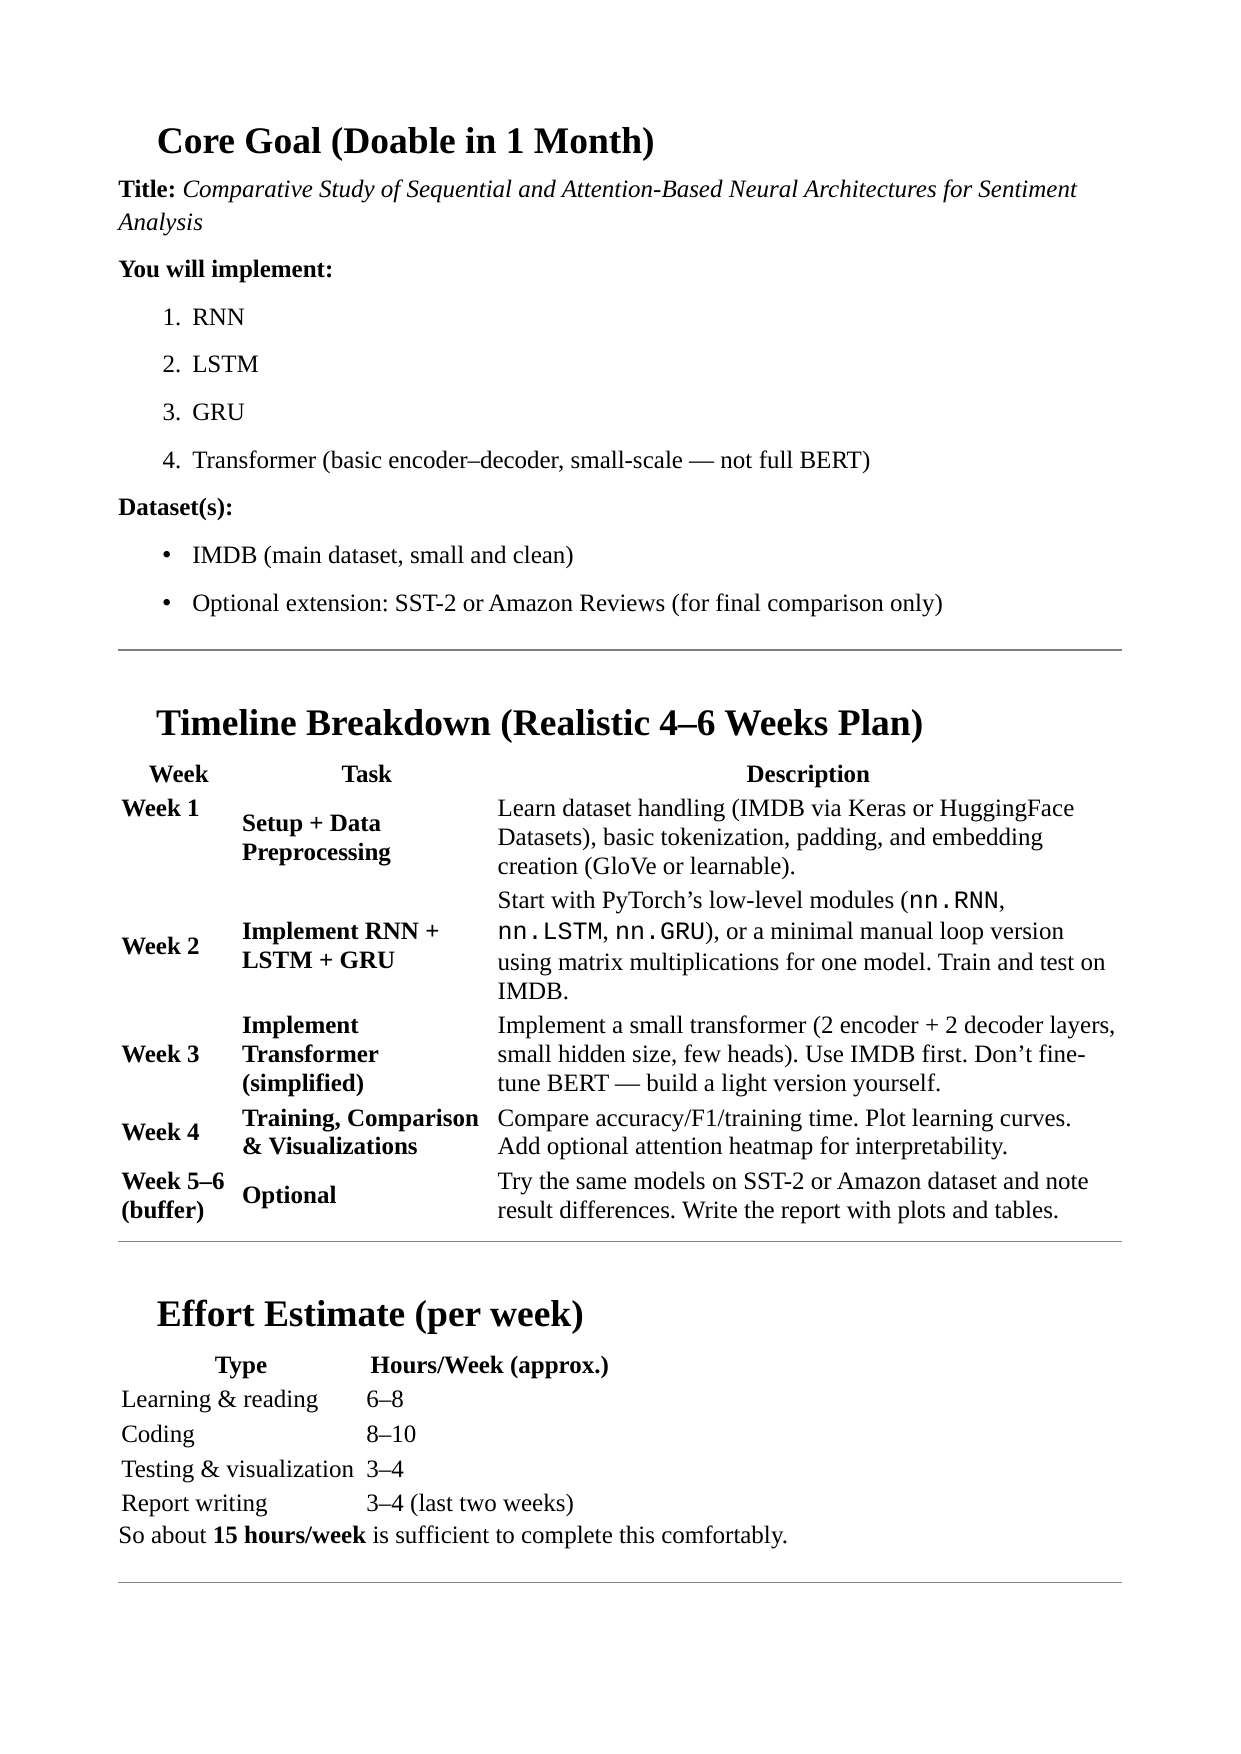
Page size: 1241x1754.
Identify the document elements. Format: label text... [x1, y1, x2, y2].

subtitle 🔹 Core Goal (Doable in 1 Month) [118, 118, 1122, 161]
table_cell Implement Transformer (simplified) [239, 1008, 494, 1100]
table_cell Coding [118, 1416, 363, 1451]
table_cell Compare accuracy/F1/training time. Plot learning curves. Add optional attention heatmap for interpretability. [495, 1100, 1122, 1163]
table_cell Training, Comparison & Visualizations [239, 1100, 494, 1163]
table_cell Implement a small transformer (2 encoder + 2 decoder layers, small hidden size, few heads). Use IMDB first. Don’t fine-tune BERT — build a light version yourself. [495, 1008, 1122, 1100]
table_cell Setup + Data Preprocessing [239, 791, 494, 883]
table_header Week [118, 756, 239, 791]
table_header Description [495, 756, 1122, 791]
list GRU [162, 397, 1122, 426]
subtitle 🔹 Effort Estimate (per week) [118, 1291, 1122, 1334]
table_cell Optional [239, 1163, 494, 1226]
table_cell 6–8 [363, 1382, 616, 1416]
text Dataset(s): [118, 492, 1122, 521]
table_cell Try the same models on SST-2 or Amazon dataset and note result differences. Write the report with plots and tables. [495, 1163, 1122, 1226]
table_cell Start with PyTorch’s low-level modules (nn.RNN, nn.LSTM, nn.GRU), or a minimal manual loop version using matrix multiplications for one model. Train and test on IMDB. [495, 883, 1122, 1008]
table_cell Week 2 [118, 883, 239, 1008]
list LSTM [162, 349, 1122, 378]
list RNN [162, 302, 1122, 331]
subtitle 🔹 Timeline Breakdown (Realistic 4–6 Weeks Plan) [118, 700, 1122, 743]
text You will implement: [118, 254, 1122, 283]
list Transformer (basic encoder–decoder, small-scale — not full BERT) [162, 445, 1122, 473]
table_cell Learning & reading [118, 1382, 363, 1416]
table_cell Learn dataset handling (IMDB via Keras or HuggingFace Datasets), basic tokenization, padding, and embedding creation (GloVe or learnable). [495, 791, 1122, 883]
table_cell Report writing [118, 1485, 363, 1520]
table_header Hours/Week (approx.) [363, 1347, 616, 1382]
list IMDB (main dataset, small and clean) [162, 540, 1122, 569]
table_cell Week 4 [118, 1100, 239, 1163]
table_cell Testing & visualization [118, 1451, 363, 1485]
table_cell Week 5–6 (buffer) [118, 1163, 239, 1226]
text So about 15 hours/week is sufficient to complete this comfortably. [118, 1520, 1122, 1549]
list Optional extension: SST-2 or Amazon Reviews (for final comparison only) [162, 588, 1122, 616]
text Title: Comparative Study of Sequential and Attention-Based Neural Architectures for Sentiment Analysis [118, 174, 1122, 236]
table_cell Week 1 [118, 791, 239, 883]
table_cell 3–4 [363, 1451, 616, 1485]
table_header Type [118, 1347, 363, 1382]
table_cell Implement RNN + LSTM + GRU [239, 883, 494, 1008]
table_cell Week 3 [118, 1008, 239, 1100]
table_cell 8–10 [363, 1416, 616, 1451]
table_cell 3–4 (last two weeks) [363, 1485, 616, 1520]
table_header Task [239, 756, 494, 791]
